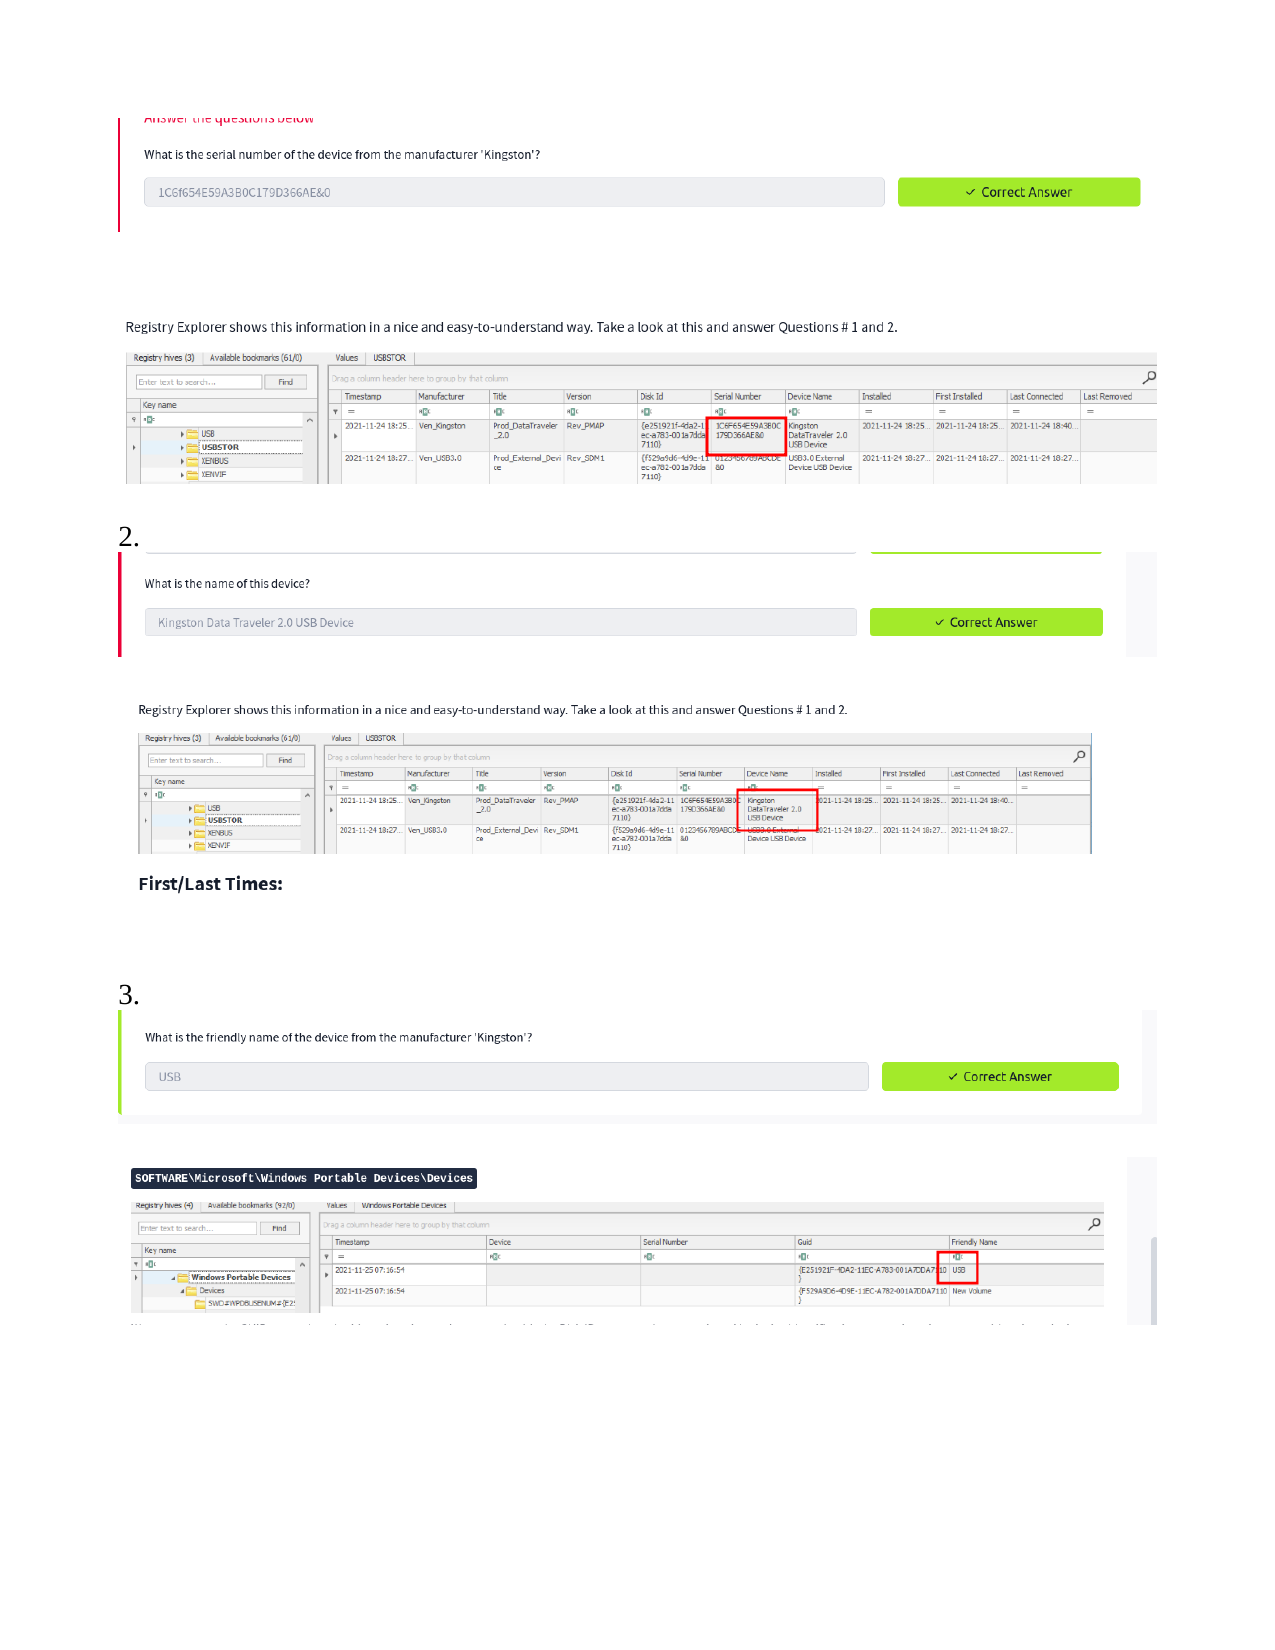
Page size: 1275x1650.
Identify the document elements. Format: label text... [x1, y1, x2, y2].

picture [118, 552, 1157, 657]
picture [118, 118, 1157, 232]
picture [118, 1157, 1157, 1325]
picture [118, 690, 1157, 894]
text 2. [118, 519, 1157, 552]
picture [118, 316, 1157, 486]
picture [118, 1010, 1157, 1124]
text 3. [118, 977, 1157, 1010]
